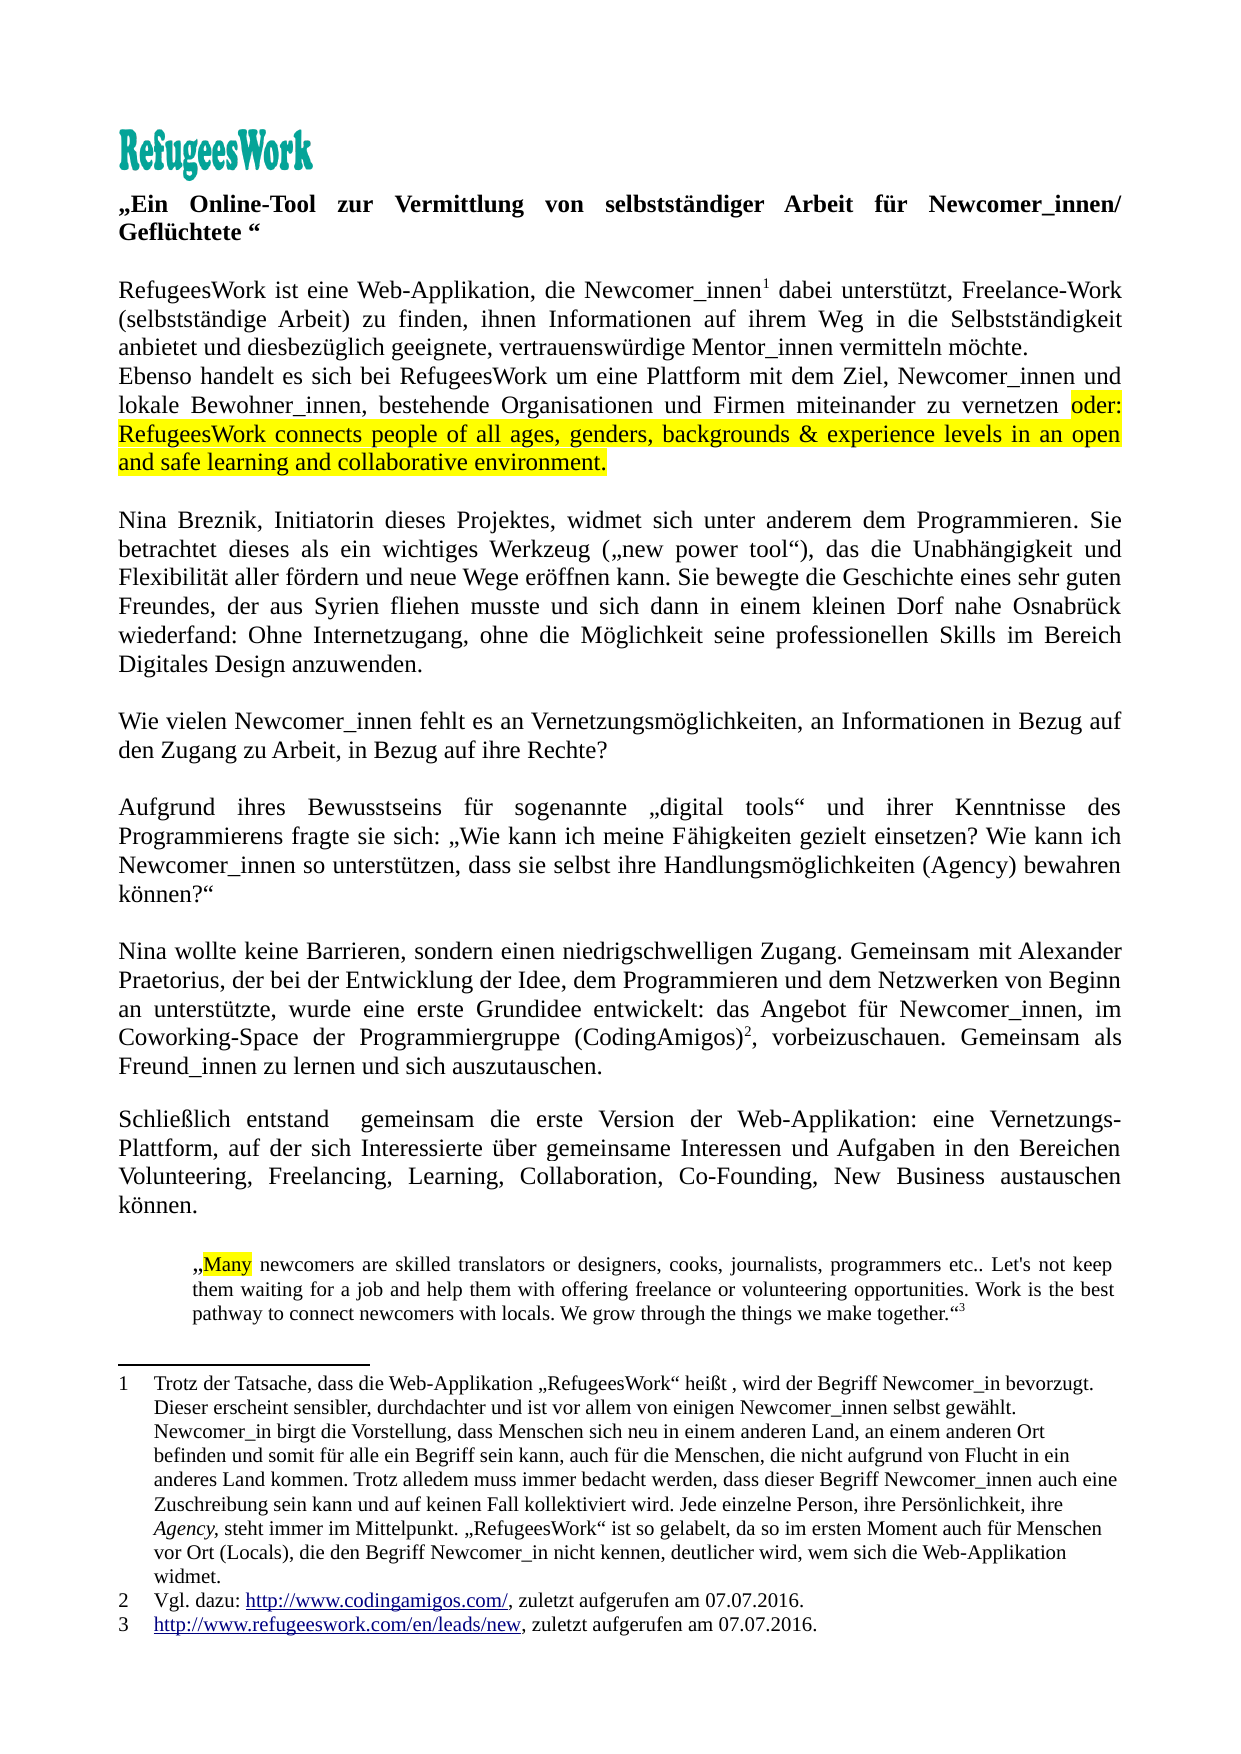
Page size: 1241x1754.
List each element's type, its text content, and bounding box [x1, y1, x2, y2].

text Aufgrund ihres Bewusstseins für sogenannte „digital tools“ und ihrer Kenntnisse des Programmierens fragte sie sich: „Wie kann ich meine Fähigkeiten gezielt einsetzen? Wie kann ich Newcomer_innen so unterstützen, dass sie selbst ihre Handlungsmöglichkeiten (Agency) bewahren können?“ [118, 792, 1122, 907]
text RefugeesWork ist eine Web-Applikation, die Newcomer_innen dabei unterstützt, Freelance-Work (selbstständige Arbeit) zu finden, ihnen Informationen auf ihrem Weg in die Selbstständigkeit anbietet und diesbezüglich geeignete, vertrauenswürdige Mentor_innen vermitteln möchte. [118, 275, 1122, 361]
text Nina wollte keine Barrieren, sondern einen niedrigschwelligen Zugang. Gemeinsam mit Alexander Praetorius, der bei der Entwicklung der Idee, dem Programmieren und dem Netzwerken von Beginn an unterstützte, wurde eine erste Grundidee entwickelt: das Angebot für Newcomer_innen, im Coworking-Space der Programmiergruppe (CodingAmigos), vorbeizuschauen. Gemeinsam als Freund_innen zu lernen und sich auszutauschen. [118, 936, 1122, 1080]
text http://www.refugeeswork.com/en/leads/new, zuletzt aufgerufen am 07.07.2016. [118, 1612, 1122, 1636]
text Vgl. dazu: http://www.codingamigos.com/, zuletzt aufgerufen am 07.07.2016. [118, 1588, 1122, 1612]
text Nina Breznik, Initiatorin dieses Projektes, widmet sich unter anderem dem Programmieren. Sie betrachtet dieses als ein wichtiges Werkzeug („new power tool“), das die Unabhängigkeit und Flexibilität aller fördern und neue Wege eröffnen kann. Sie bewegte die Geschichte eines sehr guten Freundes, der aus Syrien fliehen musste und sich dann in einem kleinen Dorf nahe Osnabrück wiederfand: Ohne Internetzugang, ohne die Möglichkeit seine professionellen Skills im Bereich Digitales Design anzuwenden. [118, 505, 1122, 677]
picture [118, 118, 314, 189]
text Schließlich entstand gemeinsam die erste Version der Web-Applikation: eine Vernetzungs-Plattform, auf der sich Interessierte über gemeinsame Interessen und Aufgaben in den Bereichen Volunteering, Freelancing, Learning, Collaboration, Co-Founding, New Business austauschen können. [118, 1104, 1122, 1219]
text „Ein Online-Tool zur Vermittlung von selbstständiger Arbeit für Newcomer_innen/ Geflüchtete “ [118, 189, 1122, 246]
text Trotz der Tatsache, dass die Web-Applikation „RefugeesWork“ heißt , wird der Begriff Newcomer_in bevorzugt. Dieser erscheint sensibler, durchdachter und ist vor allem von einigen Newcomer_innen selbst gewählt. Newcomer_in birgt die Vorstellung, dass Menschen sich neu in einem anderen Land, an einem anderen Ort befinden und somit für alle ein Begriff sein kann, auch für die Menschen, die nicht aufgrund von Flucht in ein anderes Land kommen. Trotz alledem muss immer bedacht werden, dass dieser Begriff Newcomer_innen auch eine Zuschreibung sein kann und auf keinen Fall kollektiviert wird. Jede einzelne Person, ihre Persönlichkeit, ihre Agency, steht immer im Mittelpunkt. „RefugeesWork“ ist so gelabelt, da so im ersten Moment auch für Menschen vor Ort (Locals), die den Begriff Newcomer_in nicht kennen, deutlicher wird, wem sich die Web-Applikation widmet. [118, 1371, 1122, 1588]
text Ebenso handelt es sich bei RefugeesWork um eine Plattform mit dem Ziel, Newcomer_innen und lokale Bewohner_innen, bestehende Organisationen und Firmen miteinander zu vernetzen oder: RefugeesWork connects people of all ages, genders, backgrounds & experience levels in an open and safe learning and collaborative environment. [118, 361, 1122, 476]
text Wie vielen Newcomer_innen fehlt es an Vernetzungsmöglichkeiten, an Informationen in Bezug auf den Zugang zu Arbeit, in Bezug auf ihre Rechte? [118, 706, 1122, 764]
text „Many newcomers are skilled translators or designers, cooks, journalists, programmers etc.. Let's not keep them waiting for a job and help them with offering freelance or volunteering opportunities. Work is the best pathway to connect newcomers with locals. We grow through the things we make together.“ [118, 1248, 1122, 1324]
